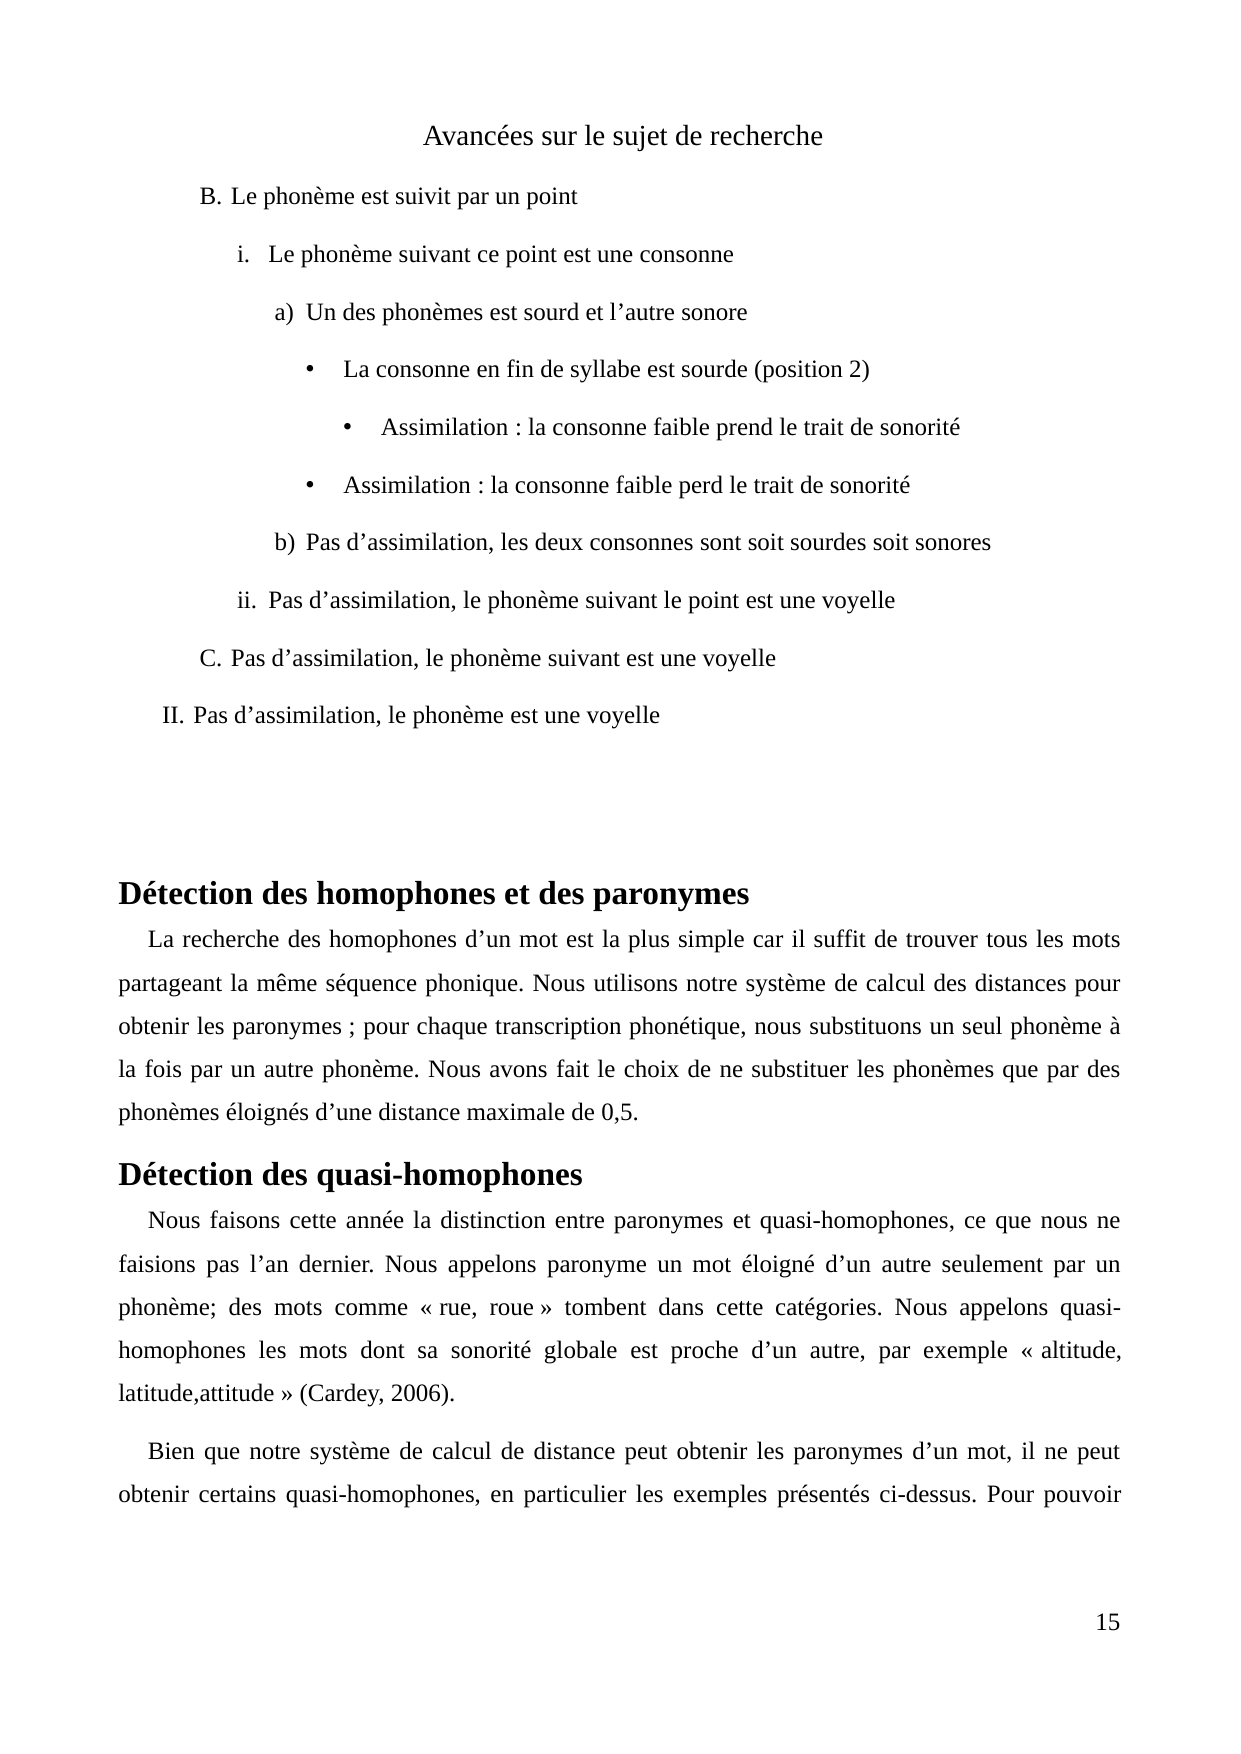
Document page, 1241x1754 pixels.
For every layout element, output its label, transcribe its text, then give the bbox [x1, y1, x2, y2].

subtitle Détection des quasi-homophones [118, 1155, 1122, 1193]
list Pas d’assimilation, les deux consonnes sont soit sourdes soit sonores [268, 527, 1122, 556]
list Le phonème suivant ce point est une consonne [231, 239, 1122, 268]
list Assimilation : la consonne faible perd le trait de sonorité [306, 470, 1122, 498]
list Pas d’assimilation, le phonème suivant le point est une voyelle [231, 585, 1122, 614]
list Un des phonèmes est sourd et l’autre sonore [268, 297, 1122, 325]
list La consonne en fin de syllabe est sourde (position 2) [306, 354, 1122, 383]
text Bien que notre système de calcul de distance peut obtenir les paronymes d’un mot, il ne peut obtenir certains quasi-homophones, en particulier les exemples présentés ci-dessus. Pour pouvoir [118, 1436, 1122, 1508]
text La recherche des homophones d’un mot est la plus simple car il suffit de trouver tous les mots partageant la même séquence phonique. Nous utilisons notre système de calcul des distances pour obtenir les paronymes ; pour chaque transcription phonétique, nous substituons un seul phonème à la fois par un autre phonème. Nous avons fait le choix de ne substituer les phonèmes que par des phonèmes éloignés d’une distance maximale de 0,5. [118, 924, 1122, 1126]
text Nous faisons cette année la distinction entre paronymes et quasi-homophones, ce que nous ne faisions pas l’an dernier. Nous appelons paronyme un mot éloigné d’un autre seulement par un phonème; des mots comme « rue, roue » tombent dans cette catégories. Nous appelons quasi-homophones les mots dont sa sonorité globale est proche d’un autre, par exemple « altitude, latitude,attitude » (Cardey, 2006). [118, 1206, 1122, 1407]
list Pas d’assimilation, le phonème est une voyelle [156, 701, 1122, 729]
list Assimilation : la consonne faible prend le trait de sonorité [343, 412, 1122, 441]
subtitle Détection des homophones et des paronymes [118, 874, 1122, 912]
list Le phonème est suivit par un point [193, 181, 1122, 210]
list Pas d’assimilation, le phonème suivant est une voyelle [193, 643, 1122, 672]
